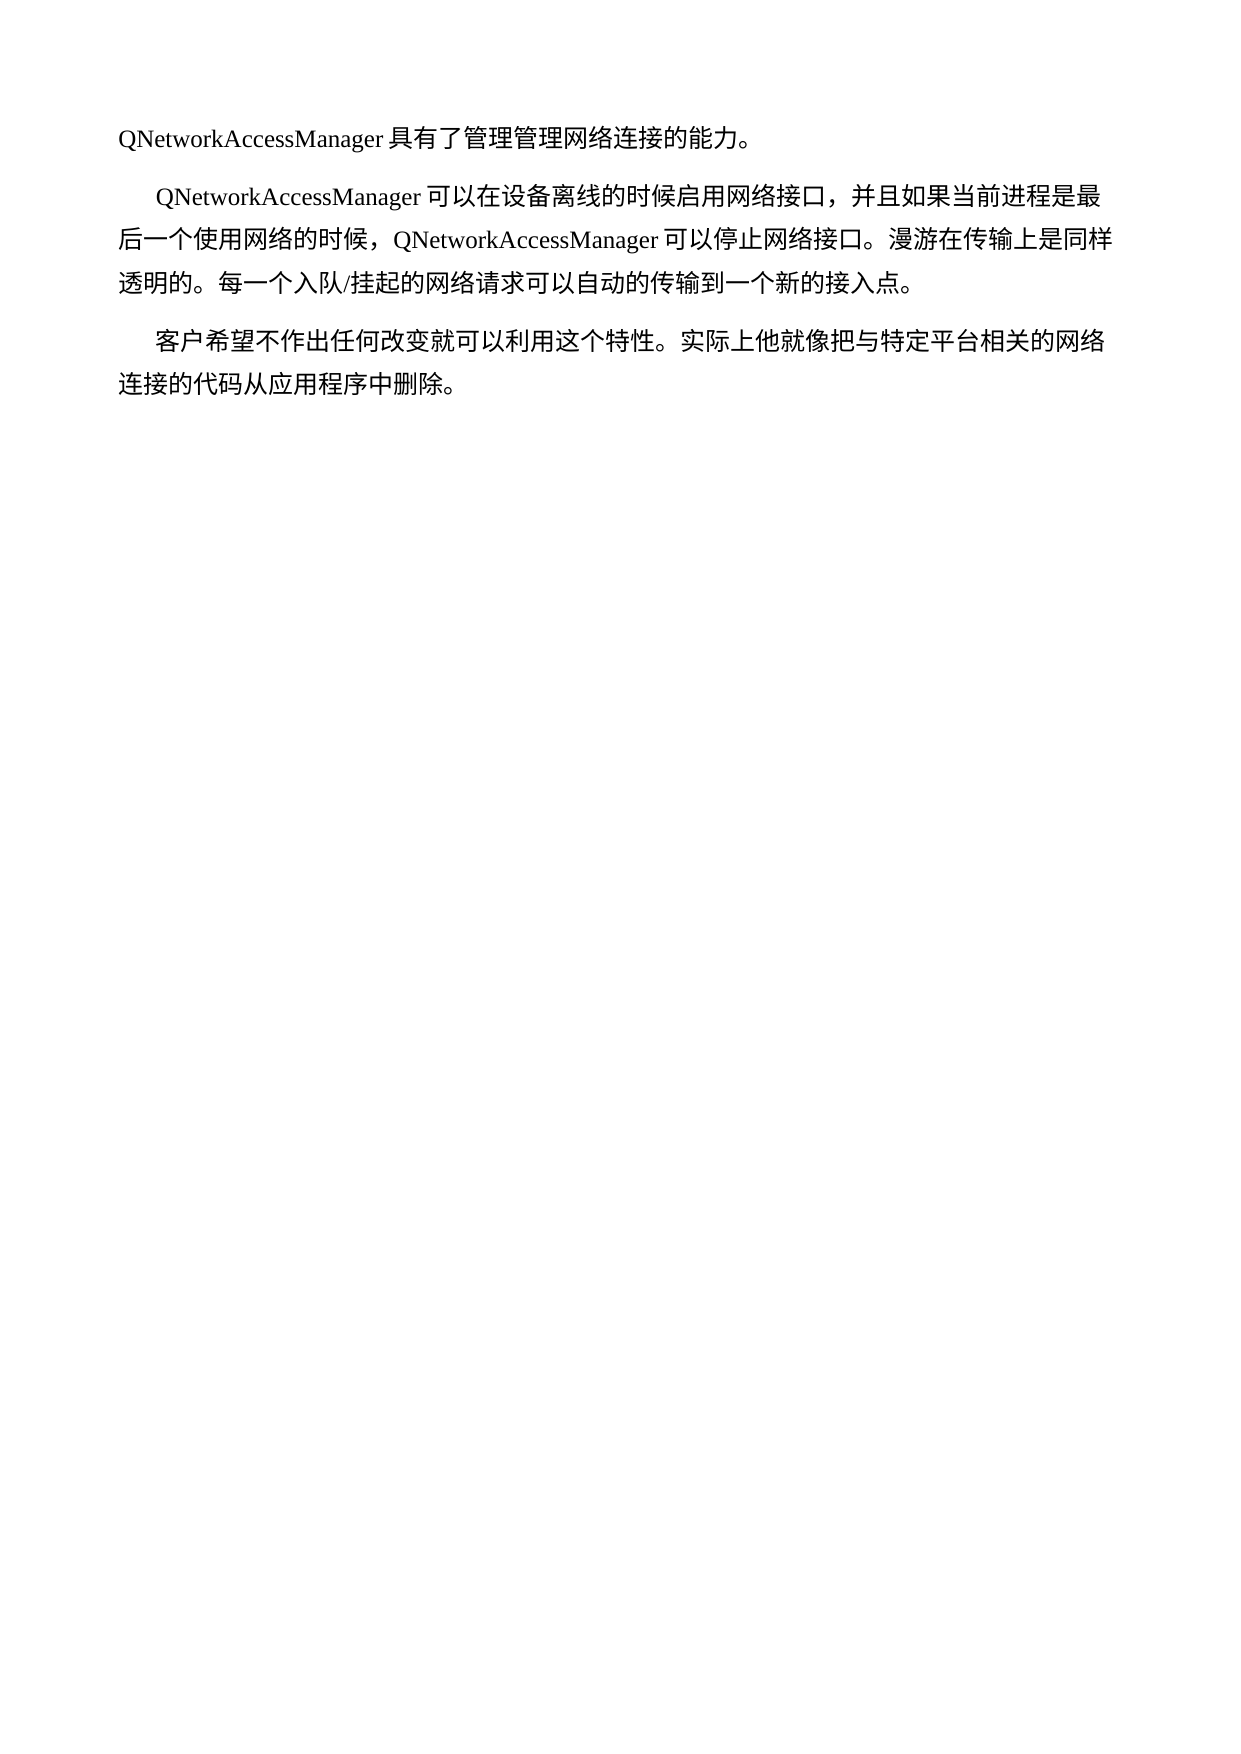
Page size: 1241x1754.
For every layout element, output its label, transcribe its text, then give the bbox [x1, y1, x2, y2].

text QNetworkAccessManager具有了管理管理网络连接的能力。 [118, 118, 1122, 154]
text 客户希望不作出任何改变就可以利用这个特性。实际上他就像把与特定平台相关的网络连接的代码从应用程序中删除。 [118, 321, 1122, 401]
text QNetworkAccessManager可以在设备离线的时候启用网络接口，并且如果当前进程是最后一个使用网络的时候，QNetworkAccessManager可以停止网络接口。漫游在传输上是同样透明的。每一个入队/挂起的网络请求可以自动的传输到一个新的接入点。 [118, 176, 1122, 299]
